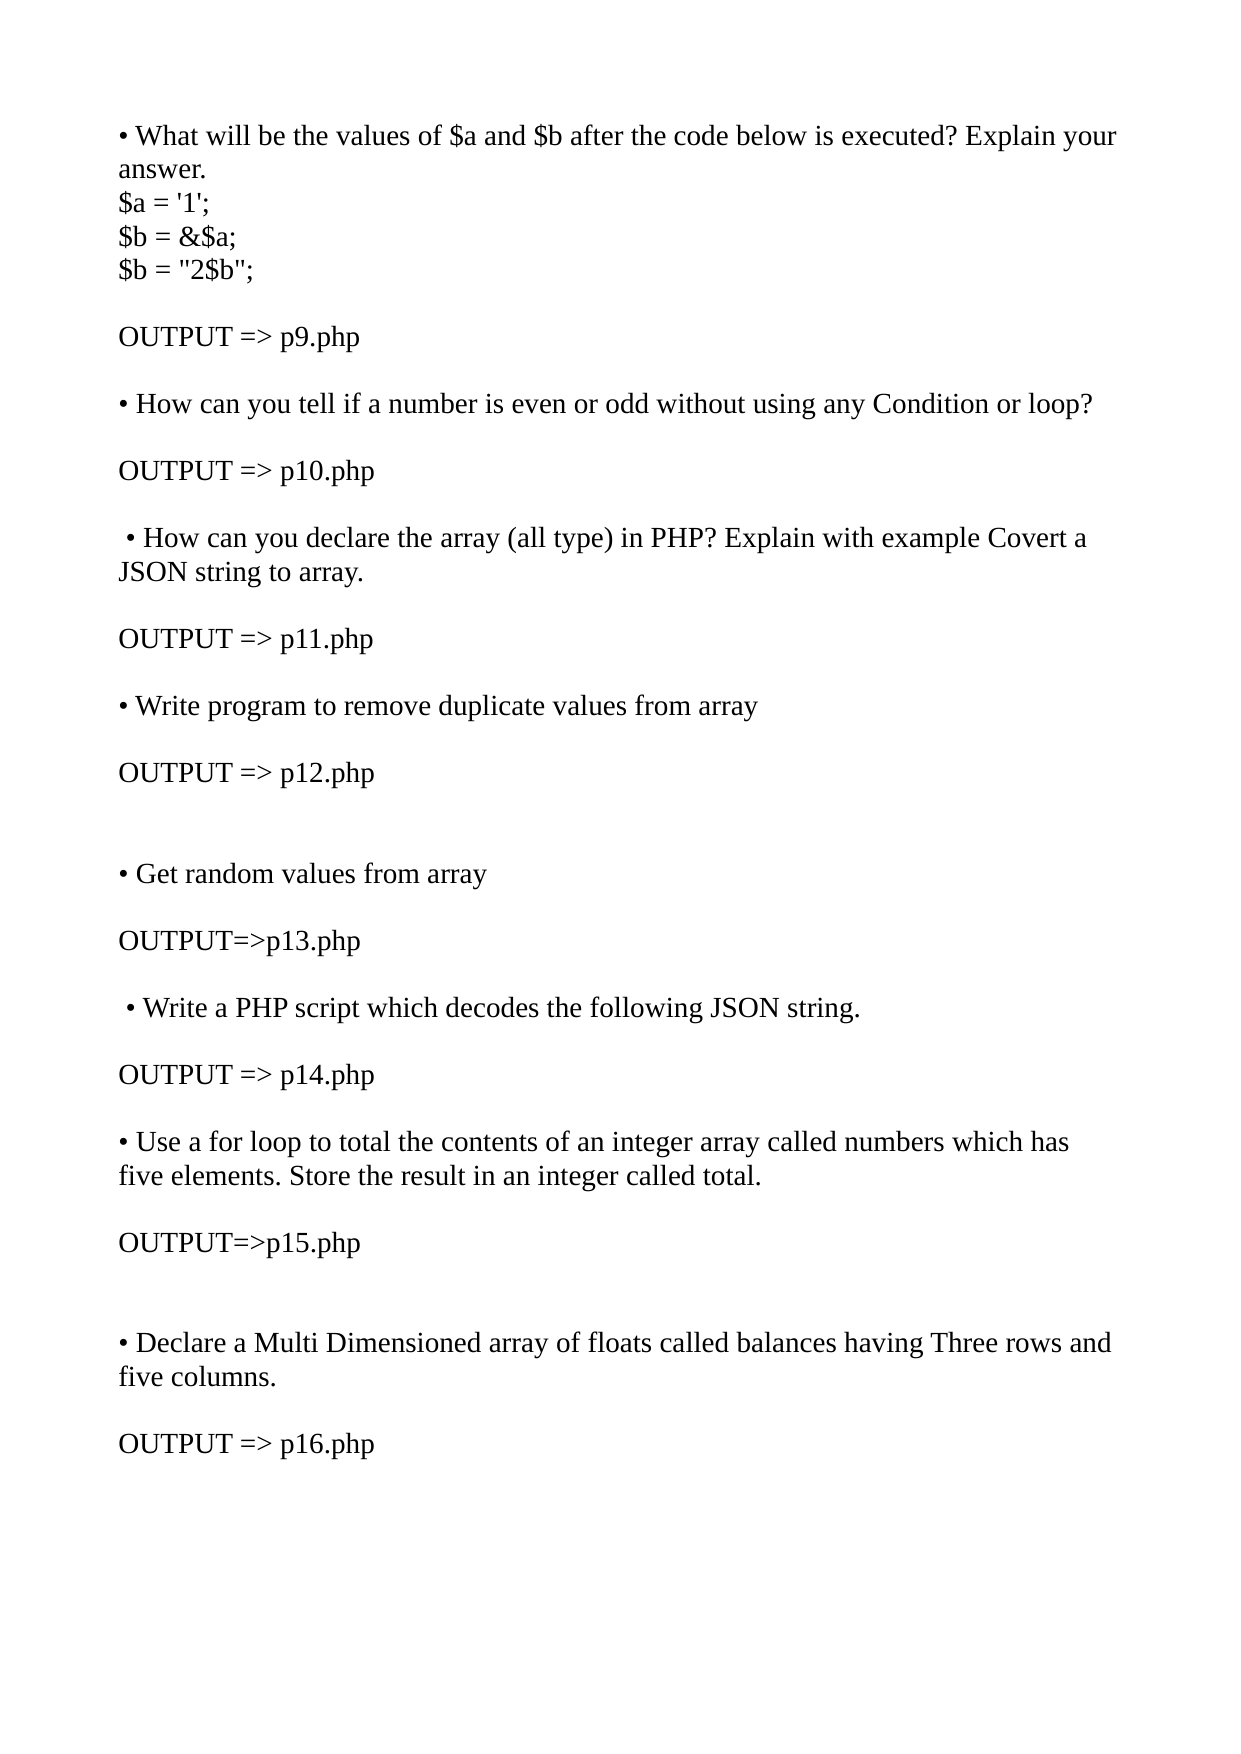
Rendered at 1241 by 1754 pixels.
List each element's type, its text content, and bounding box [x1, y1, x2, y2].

text • Write a PHP script which decodes the following JSON string. [118, 990, 1122, 1024]
text OUTPUT => p9.php [118, 319, 1122, 353]
text OUTPUT=>p13.php [118, 923, 1122, 957]
text • What will be the values of $a and $b after the code below is executed? Explain your answer. [118, 118, 1122, 185]
text $b = &$a; [118, 219, 1122, 252]
text $b = "2$b"; [118, 252, 1122, 286]
text OUTPUT => p12.php [118, 755, 1122, 789]
text • Get random values from array [118, 856, 1122, 889]
text OUTPUT => p11.php [118, 621, 1122, 655]
text $a = '1'; [118, 185, 1122, 219]
text • How can you tell if a number is even or odd without using any Condition or loop? [118, 386, 1122, 420]
text OUTPUT=>p15.php [118, 1225, 1122, 1258]
text OUTPUT => p16.php [118, 1426, 1122, 1460]
text • How can you declare the array (all type) in PHP? Explain with example Covert a JSON string to array. [118, 521, 1122, 588]
text OUTPUT => p14.php [118, 1057, 1122, 1091]
text • Write program to remove duplicate values from array [118, 688, 1122, 722]
text • Declare a Multi Dimensioned array of floats called balances having Three rows and five columns. [118, 1326, 1122, 1393]
text OUTPUT => p10.php [118, 453, 1122, 487]
text • Use a for loop to total the contents of an integer array called numbers which has five elements. Store the result in an integer called total. [118, 1124, 1122, 1191]
